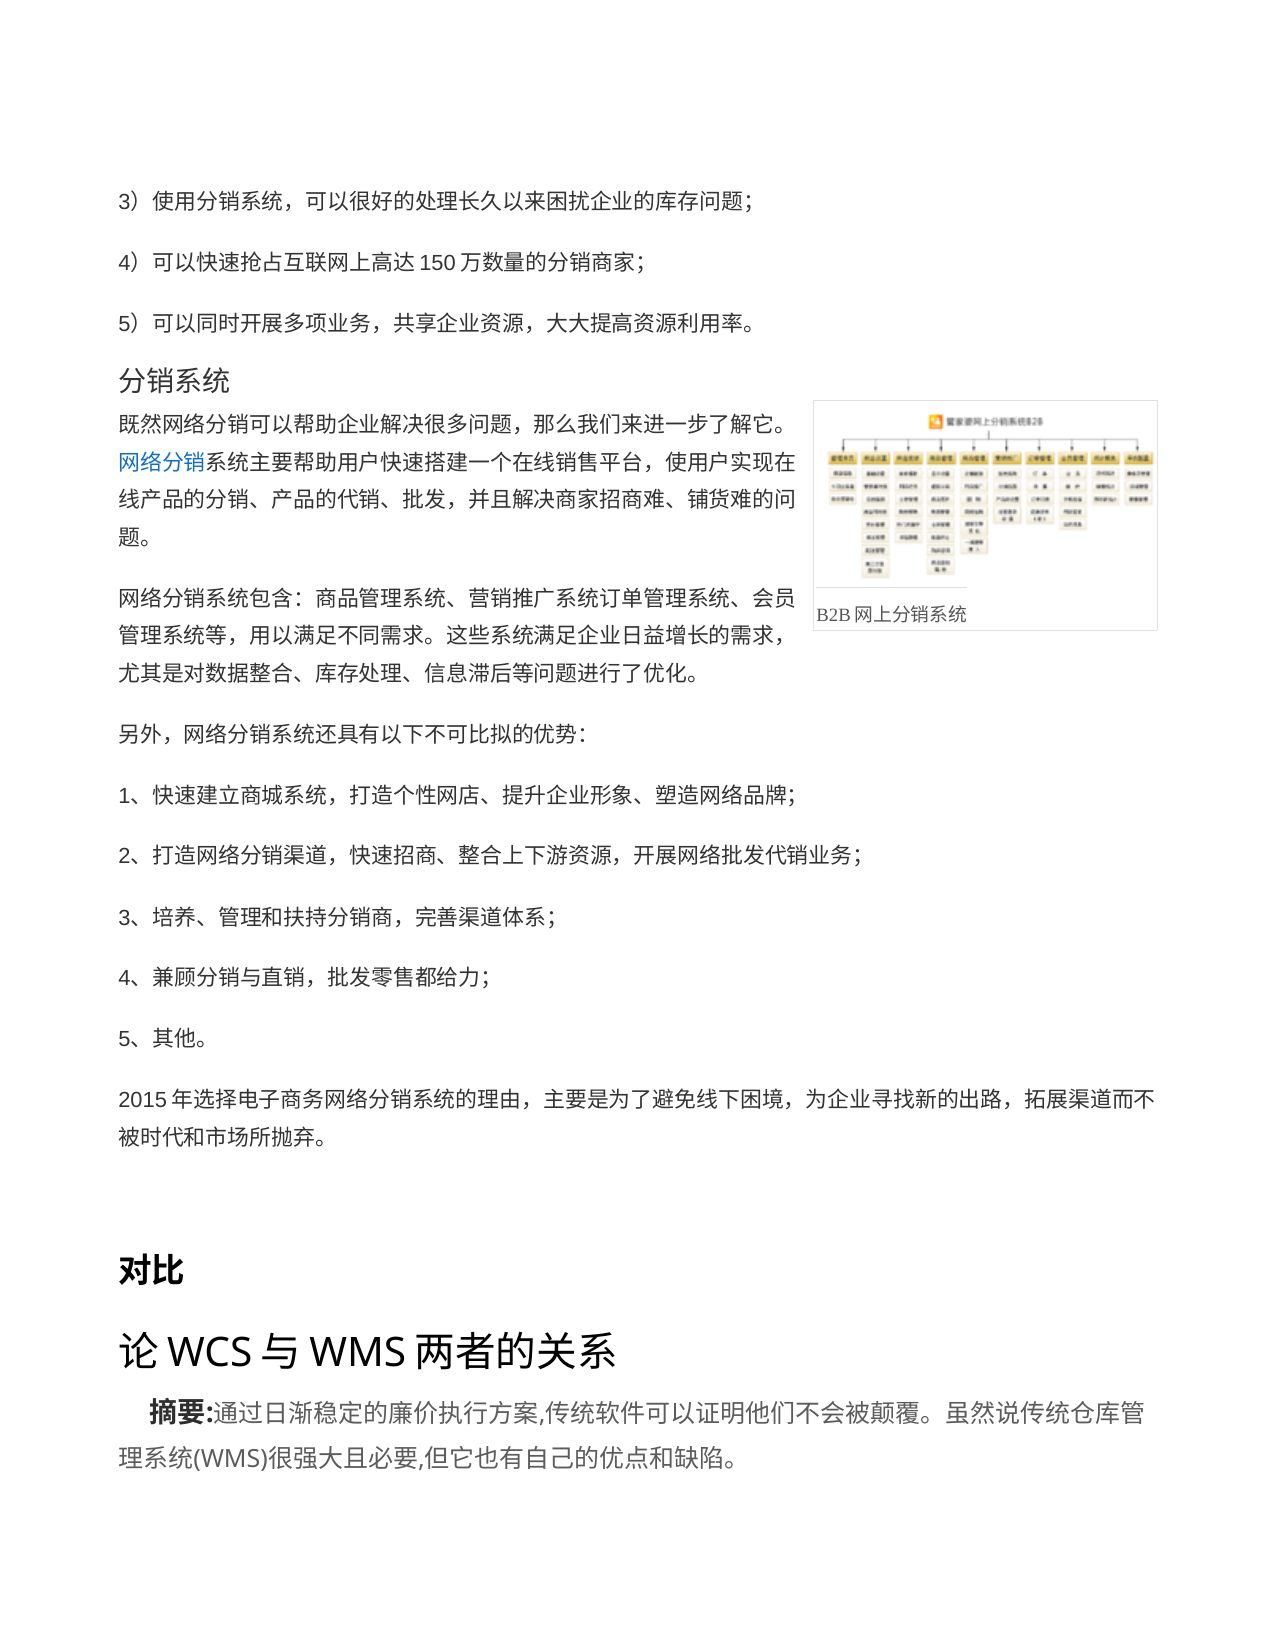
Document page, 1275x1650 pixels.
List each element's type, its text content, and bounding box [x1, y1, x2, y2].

list 网络分销系统包含：商品管理系统、营销推广系统订单管理系统、会员管理系统等，用以满足不同需求。这些系统满足企业日益增长的需求，尤其是对数据整合、库存处理、信息滞后等问题进行了优化。 [118, 573, 1157, 686]
list 3、培养、管理和扶持分销商，完善渠道体系； [118, 892, 1157, 929]
list 4、兼顾分销与直销，批发零售都给力； [118, 953, 1157, 991]
list 5）可以同时开展多项业务，共享企业资源，大大提高资源利用率。 [118, 298, 1157, 336]
subtitle 对比 [118, 1243, 1157, 1292]
list 2、打造网络分销渠道，快速招商、整合上下游资源，开展网络批发代销业务； [118, 831, 1157, 869]
list 4）可以快速抢占互联网上高达150万数量的分销商家； [118, 237, 1157, 275]
picture [816, 402, 1157, 588]
list 3）使用分销系统，可以很好的处理长久以来困扰企业的库存问题； [118, 176, 1157, 214]
subtitle 论WCS与WMS两者的关系 [118, 1319, 1157, 1378]
list 既然网络分销可以帮助企业解决很多问题，那么我们来进一步了解它。网络分销系统主要帮助用户快速搭建一个在线销售平台，使用户实现在线产品的分销、产品的代销、批发，并且解决商家招商难、铺货难的问题。 [118, 400, 813, 550]
text 摘要:通过日渐稳定的廉价执行方案,传统软件可以证明他们不会被颠覆。虽然说传统仓库管理系统(WMS)很强大且必要,但它也有自己的优点和缺陷。 [118, 1390, 1157, 1474]
list [814, 401, 1157, 630]
list 5、其他。 [118, 1014, 1157, 1051]
list 1、快速建立商城系统，打造个性网店、提升企业形象、塑造网络品牌； [118, 770, 1157, 808]
list 2015年选择电子商务网络分销系统的理由，主要是为了避免线下困境，为企业寻找新的出路，拓展渠道而不被时代和市场所抛弃。 [118, 1075, 1157, 1150]
list 另外，网络分销系统还具有以下不可比拟的优势： [118, 709, 1157, 747]
list B2B网上分销系统 [816, 588, 1154, 627]
subtitle 分销系统 [118, 359, 1157, 400]
